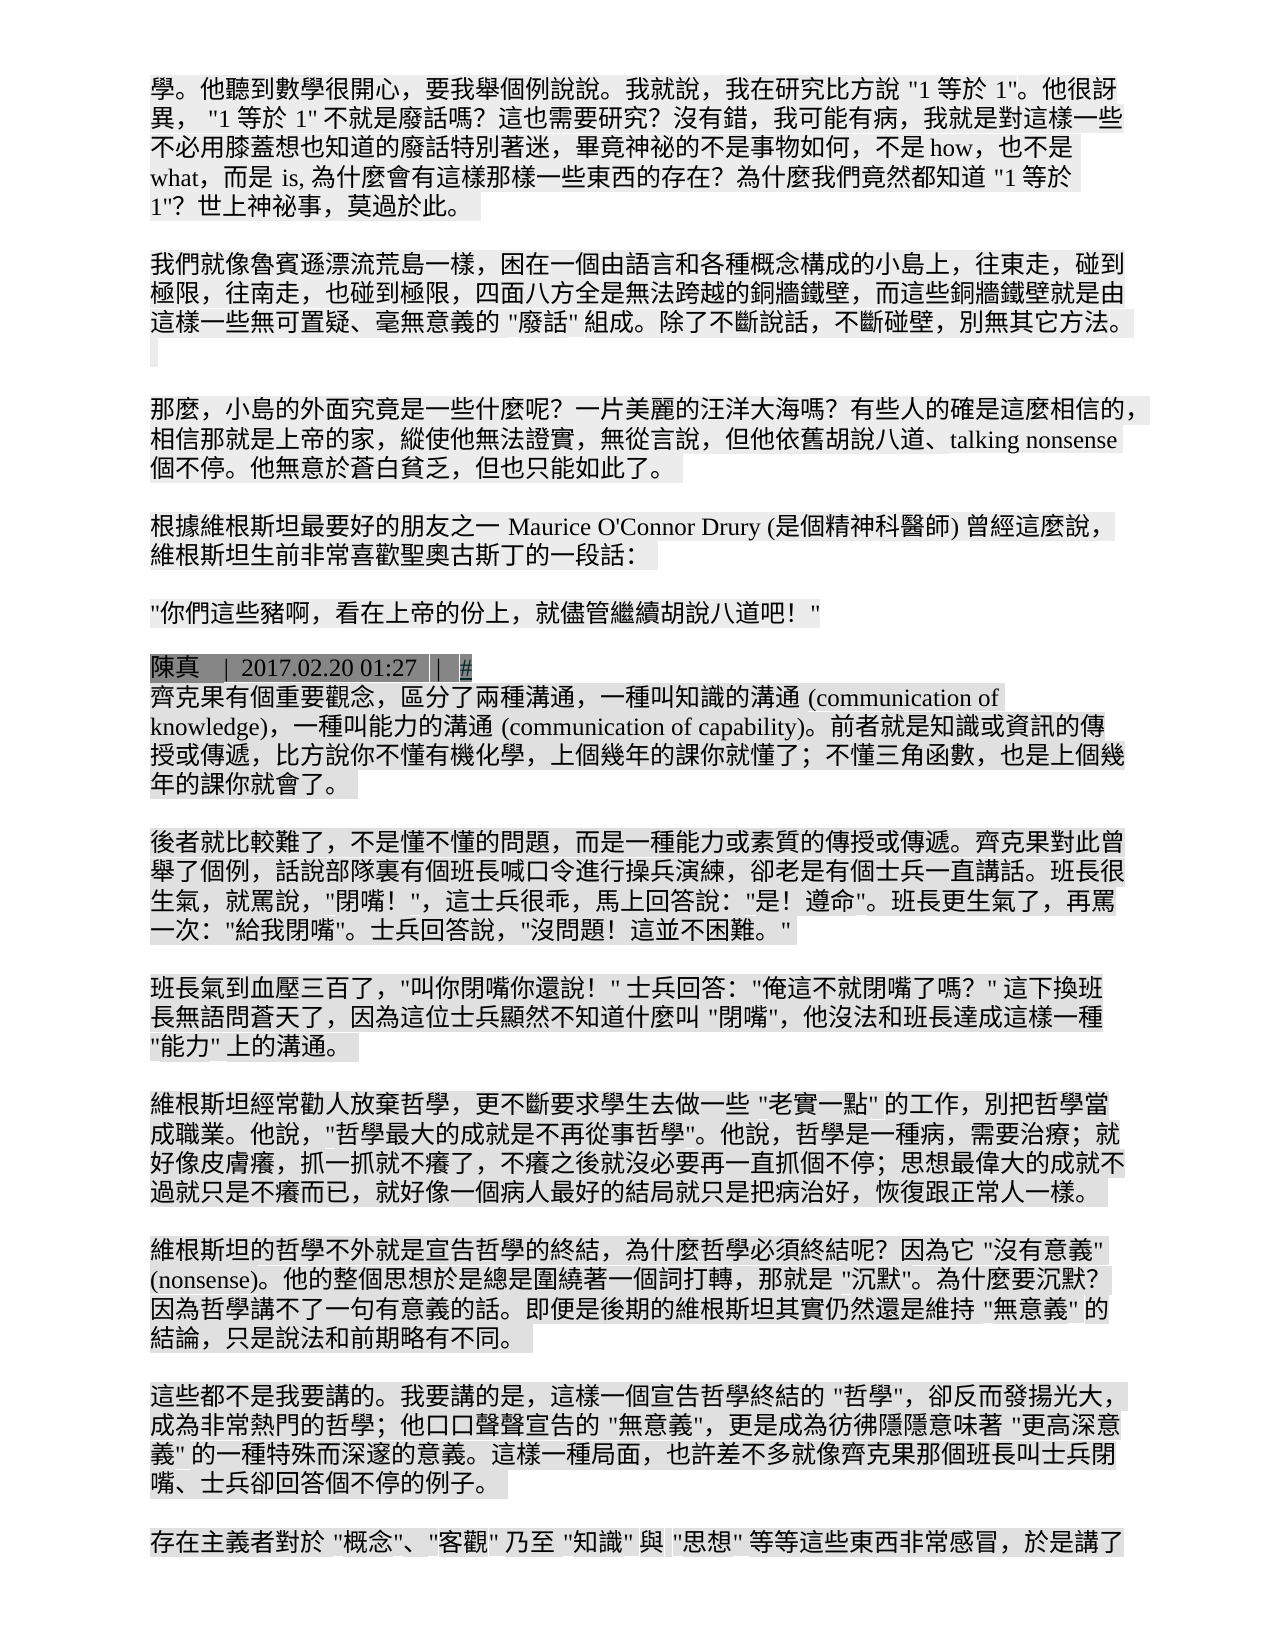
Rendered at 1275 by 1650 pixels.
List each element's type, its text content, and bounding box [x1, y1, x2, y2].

text 陳真 | 2017.02.20 01:27 | # [150, 653, 1125, 683]
text 齊克果有個重要觀念，區分了兩種溝通，一種叫知識的溝通 (communication of knowledge)，一種叫能力的溝通 (communication of capability)。前者就是知識或資訊的傳授或傳遞，比方說你不懂有機化學，上個幾年的課你就懂了；不懂三角函數，也是上個幾年的課你就會了。 後者就比較難了，不是懂不懂的問題，而是一種能力或素質的傳授或傳遞。齊克果對此曾舉了個例，話說部隊裏有個班長喊口令進行操兵演練，卻老是有個士兵一直講話。班長很生氣，就罵說，"閉嘴！"，這士兵很乖，馬上回答說："是！遵命"。班長更生氣了，再罵一次："給我閉嘴"。士兵回答說，"沒問題！這並不困難。" 班長氣到血壓三百了，"叫你閉嘴你還說！" 士兵回答："俺這不就閉嘴了嗎？" 這下換班長無語問蒼天了，因為這位士兵顯然不知道什麼叫 "閉嘴"，他沒法和班長達成這樣一種 "能力" 上的溝通。 維根斯坦經常勸人放棄哲學，更不斷要求學生去做一些 "老實一點" 的工作，別把哲學當成職業。他說，"哲學最大的成就是不再從事哲學"。他說，哲學是一種病，需要治療；就好像皮膚癢，抓一抓就不癢了，不癢之後就沒必要再一直抓個不停；思想最偉大的成就不過就只是不癢而已，就好像一個病人最好的結局就只是把病治好，恢復跟正常人一樣。 維根斯坦的哲學不外就是宣告哲學的終結，為什麼哲學必須終結呢？因為它 "沒有意義" (nonsense)。他的整個思想於是總是圍繞著一個詞打轉，那就是 "沉默"。為什麼要沉默？因為哲學講不了一句有意義的話。即便是後期的維根斯坦其實仍然還是維持 "無意義" 的結論，只是說法和前期略有不同。 這些都不是我要講的。我要講的是，這樣一個宣告哲學終結的 "哲學"，卻反而發揚光大，成為非常熱門的哲學；他口口聲聲宣告的 "無意義"，更是成為彷彿隱隱意味著 "更高深意義" 的一種特殊而深邃的意義。這樣一種局面，也許差不多就像齊克果那個班長叫士兵閉嘴、士兵卻回答個不停的例子。 存在主義者對於 "概念"、"客觀" 乃至 "知識" 與 "思想" 等等這些東西非常感冒，於是講了很多話企圖來消滅這些有害生命價值的壞東西，但是也許講得太棒太迷人了，於是反倒越來越多人開始討論起 "概念"、"客觀" 乃至 "知識" 與 "思想" 等等這些必須終結的東西來，進而形成各種爭論與流派，於是就討論得更加熱烈了。這就像一個反對英雄存在的人，也許反對得太帥太迷人了，於是自己反倒成為英雄。 這就像過去這二十幾年來圍繞維根斯坦思想的兩種閱讀方式。一種認為，既然人家維根斯坦都已經說他寫的一切都沒有意義了，那就真的是沒有意義。但是，另一派的人卻說不是這樣啦，維根斯坦的那種 "沒有意義" 其實隱含著 "更高深而不可言說" 的意義。 支持前一種說法的人則反駁說，聽你在放屁啦，如果 "無意義" 竟然還能隱隱指涉更深邃的意義，那怎麼會是無意義呢？支持後者的人就又反駁說，你才是在放屁啦，如果維根斯坦的思想真的毫無意義，那不就等於像#*@&;%!#&;這樣的一堆亂碼？如果真的是這樣，那你又怎麼可能看懂他在寫什麼，並且為他的思想做出那麼多的闡釋？ 我覺得這兩派人馬講的都不對，於是我又提出了第三種閱讀方法。但我不是要講這個，而只是想說這樣一種齊克果所指陳的悲劇或鬧劇，班長一直叫我們閉嘴，我們卻一直回答說 "好的！我明白了"、"沒問題，這一點都不困難"、"你看，我這不是閉嘴了嗎？"、"我懂了！閉嘴是咱們做為一個士兵所必須要了解的一個基本概念"。 聖經上說，"知識使人跌倒"。這意思當然不是說知識會使你做奸犯科，而是說客觀理性與知識這些東西終究有害人心，傷害一個人的靈魂。我們覺得動物很可愛，是因為他很 "傻"。哪天你家的狗如果不但會說話，而且還會論述，擁有各種進步思想，說不定還採取了某種政治立場，我想你應該就不會覺得他可愛了。 齊克果很喜歡一個詞，構成他的一個思想核心，那就是弔詭 (paradox)，弔詭就是自相矛盾、邏輯上根本不可能成立的一種東西。這就猶如維根斯坦翻來覆去就是脫離不了 "無意義" (nonsense) 這個詞一樣，兩者無非都是對於知識、概念、理性與思想的一種厭惡、反叛與唾棄。在他們看來，唾棄概念與思想才是智慧的開端，而這樣一種 "毫無意義" 的 "智慧" 當然並不屬於世上任何概念，而是 "指向" 所有概念之外那一片無盡的汪洋。 這很像禪宗的 "手指明月"。你要看我的手所指出的 "方向"，也許你就會看見難以言喻的明月，而不是一直盯著我的手看，我的手沒啥好看的。但我們家阿憨，你指著前方要牠看，牠會搖著尾巴走過來舔你的手指頭。牠顯然還沒有辦法了解我既不深邃而且確實沒有任何意義的手指頭。 [150, 683, 1125, 1557]
text 剛到劍橋頭幾年，囫圇吞棗上了一些課，全是挑一些很 "沒有意義" 、無益國計民生、對維護世界和平沒有一點幫助的課來上，比方說有一堂課名稱竟然只有一個字，"vagueness" (曖昧，模糊)。我最喜歡搞曖眛了，我是說，我總是對事物的極限或邊緣與界限感到很困惑。我的書架上一整排全是曖眛、模糊之類的書。 比方說一般常用的例子，眼前有一個沙堆或說一座山好了，它再怎麼龐大，也不過就是由許多沙粒組成。當你拿走了一粒沙，看山還是山，拿走兩粒、三粒都一樣，山沒變，總不會讓你去爬個山回來，阿里山就被你剷平了吧。 但是，倘若移走一百億粒沙呢？或甚至移走十的一百次方粒沙呢？山還在嗎？倘若愚公移山，把阿里山移剩三公尺高，你還會說它是一座山嗎？當然不會。那麼，重點來了，究竟是移走第幾粒沙時，你才會猶豫是它是否還是一座山？究竟移除第幾粒沙時，"山" 的概念才會產生動搖？這就是曖眛，概念之為物，很難說個精準。 劍橋開課誰都能上，不分系別，不論對象，喜歡上就上，不喜歡就別上。有的課程人潮洶湧，比方說尼采的課，聽課的人很多，連其它科系的一些老師也來聽課。有幾回人多到我只好坐到黑板前的地板上，抬頭九十度聽課。 有的課人煙稀少，比方說邏輯課，一開始還有六、七個學生，很快變成五、六個，接著剩三、四個。有一回連我算在內只來了兩個學生，我於是決定下周落跑，免得屆時只剩一對一家教班，那就有點尷尬、連打瞌睡都不方便了。但是，那個老師很奇怪，不管眼前幾個學生，他好像都沒感覺，依然講得興致盎然，彷彿對著一千個聽眾講話。 有一年，參加一個維根斯坦研究小組的討論會，每星期聚會。席中免不了會討論到 "無意義" 或 "胡說八道" (nonsense) 這東西，有個老師也許是屬於傳統閱讀那一派，認為維根斯坦 "毫無意義" 的 "胡說八道" 事實上隱含著更深邃的意義，因為話語倘若真的毫無意義，那就根本無從理解，哪能對它進行研究？ 那位老師現場意氣風發地反問大家，難道你們有誰可以講出一些毫無意義的話，卻又同時能傳達出某種意義？我一般研討會都是盡量坐在角落不說話的，那回卻忍不住發言反駁。我跑到台前，在黑板上先畫了一個大圈圈，然後再在大圈圈裏頭畫上三大一小四個小圈圈，兩個大的在上方，中間是小的，另一個大的在下方。 圈圈原本只是一些無意義的線條，但我這麼一畫，如果你慧根夠的話，應該能看見我在畫什麼。最大的圈圈就是一個人的臉，裏頭兩個大的就是眼睛，中間是鼻子，底下是一個驚訝的大嘴巴。 也許你會問，這真的是一個人臉的表情嗎？也許是，也許不是。它沒有個必然的準則，端看你 "怎麼看"。你不能說它 "就是" 一張人臉的表情，你只能說：在這一堆毫無意義的線條中，我得到一種啟發或領悟，我 "彷彿" "看見" 了一張表情驚訝的人臉。可惜巴勒網這版面沒法畫圖，要不我就畫給大家看。 換句話說，透過一堆無意義的東西的排列組合，仍然有可能產生無限的 "意義"，只是這些開放而沒法定於一尊的各種意義的前面得加個 "彷彿" 才行，我 "彷彿看見了..."，沒法說死，畢竟我們是詩人，不是法官，也不是新聞播報員。 講這些東西確實很沒意義，講多了，很蒼白；哲學確實一點用處也沒有，但它卻帶給我很大的快樂。有一次，一個數學系的朋友問我在研究什麼，我說我在研究維根斯坦的數學哲學。他聽到數學很開心，要我舉個例說說。我就說，我在研究比方說 "1 等於 1"。他很訝異， "1 等於 1" 不就是廢話嗎？這也需要研究？沒有錯，我可能有病，我就是對這樣一些不必用膝蓋想也知道的廢話特別著迷，畢竟神祕的不是事物如何，不是how，也不是 what，而是 is, 為什麼會有這樣那樣一些東西的存在？為什麼我們竟然都知道 "1 等於 1"？世上神祕事，莫過於此。 我們就像魯賓遜漂流荒島一樣，困在一個由語言和各種概念構成的小島上，往東走，碰到極限，往南走，也碰到極限，四面八方全是無法跨越的銅牆鐵壁，而這些銅牆鐵壁就是由這樣一些無可置疑、毫無意義的 "廢話" 組成。除了不斷說話，不斷碰壁，別無其它方法。 那麼，小島的外面究竟是一些什麼呢？一片美麗的汪洋大海嗎？有些人的確是這麼相信的，相信那就是上帝的家，縱使他無法證實，無從言說，但他依舊胡說八道、talking nonsense 個不停。他無意於蒼白貧乏，但也只能如此了。 根據維根斯坦最要好的朋友之一 Maurice O'Connor Drury (是個精神科醫師) 曾經這麼說，維根斯坦生前非常喜歡聖奧古斯丁的一段話： "你們這些豬啊，看在上帝的份上，就儘管繼續胡說八道吧！" [150, 75, 1125, 628]
